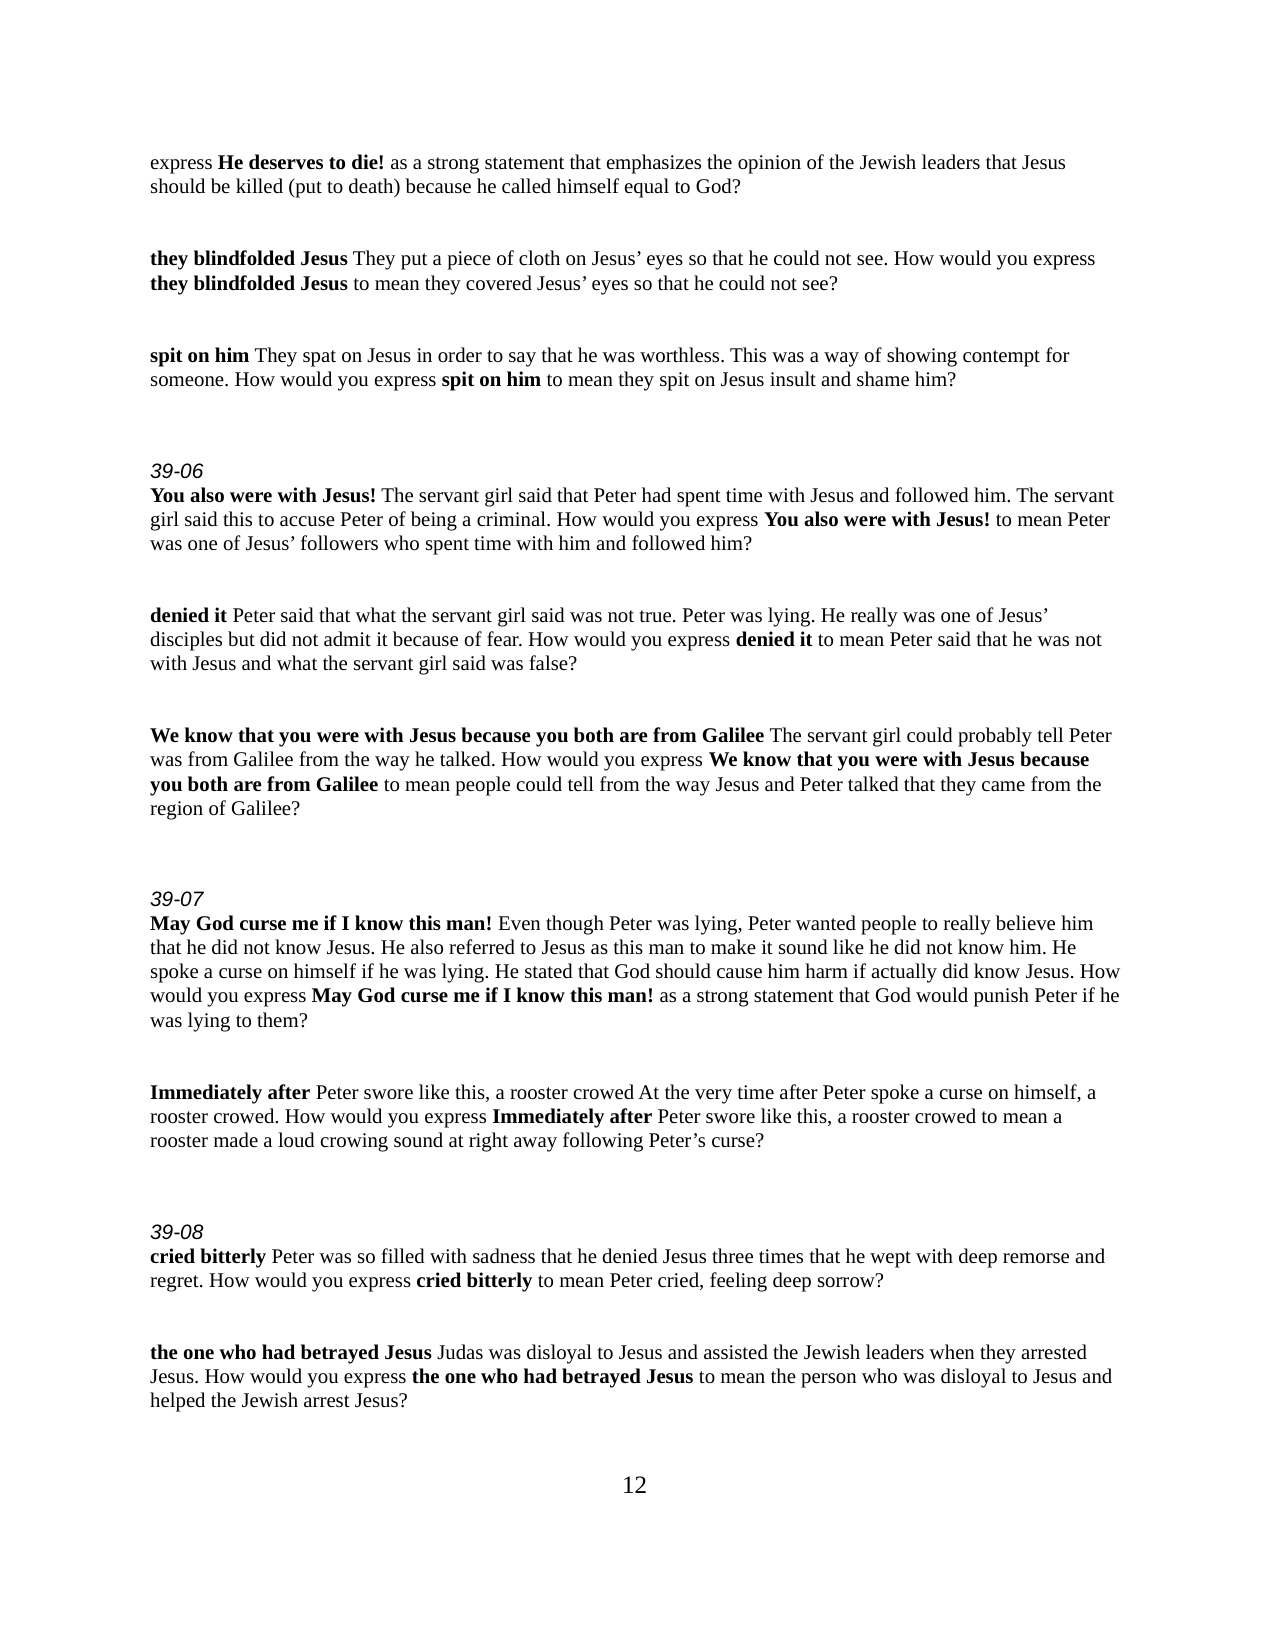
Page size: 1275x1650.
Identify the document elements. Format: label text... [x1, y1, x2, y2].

text express He deserves to die! as a strong statement that emphasizes the opinion of the Jewish leaders that Jesus should be killed (put to death) because he called himself equal to God? [150, 150, 1125, 198]
text You also were with Jesus! The servant girl said that Peter had spent time with Jesus and followed him. The servant girl said this to accuse Peter of being a criminal. How would you express You also were with Jesus! to mean Peter was one of Jesus’ followers who spent time with him and followed him? [150, 482, 1125, 555]
subtitle 39-06 [150, 458, 1125, 482]
text cried bitterly Peter was so filled with sadness that he denied Jesus three times that he wept with deep remorse and regret. How would you express cried bitterly to mean Peter cried, feeling deep sorrow? [150, 1244, 1125, 1292]
subtitle 39-07 [150, 887, 1125, 911]
text spit on him They spat on Jesus in order to say that he was worthless. This was a way of showing contempt for someone. How would you express spit on him to mean they spit on Jesus insult and shame him? [150, 343, 1125, 391]
text We know that you were with Jesus because you both are from Galilee The servant girl could probably tell Peter was from Galilee from the way he talked. How would you express We know that you were with Jesus because you both are from Galilee to mean people could tell from the way Jesus and Peter talked that they came from the region of Galilee? [150, 723, 1125, 819]
text May God curse me if I know this man! Even though Peter was lying, Peter wanted people to really believe him that he did not know Jesus. He also referred to Jesus as this man to make it sound like he did not know him. He spoke a curse on himself if he was lying. He stated that God should cause him harm if actually did know Jesus. How would you express May God curse me if I know this man! as a strong statement that God would punish Peter if he was lying to them? [150, 911, 1125, 1032]
text denied it Peter said that what the servant girl said was not true. Peter was lying. He really was one of Jesus’ disciples but did not admit it because of fear. How would you express denied it to mean Peter said that he was not with Jesus and what the servant girl said was false? [150, 603, 1125, 675]
text Immediately after Peter swore like this, a rooster crowed At the very time after Peter spoke a curse on himself, a rooster crowed. How would you express Immediately after Peter swore like this, a rooster crowed to mean a rooster made a loud crowing sound at right away following Peter’s curse? [150, 1080, 1125, 1152]
text the one who had betrayed Jesus Judas was disloyal to Jesus and assisted the Jewish leaders when they arrested Jesus. How would you express the one who had betrayed Jesus to mean the person who was disloyal to Jesus and helped the Jewish arrest Jesus? [150, 1340, 1125, 1412]
subtitle 39-08 [150, 1220, 1125, 1244]
text they blindfolded Jesus They put a piece of cloth on Jesus’ eyes so that he could not see. How would you express they blindfolded Jesus to mean they covered Jesus’ eyes so that he could not see? [150, 246, 1125, 294]
